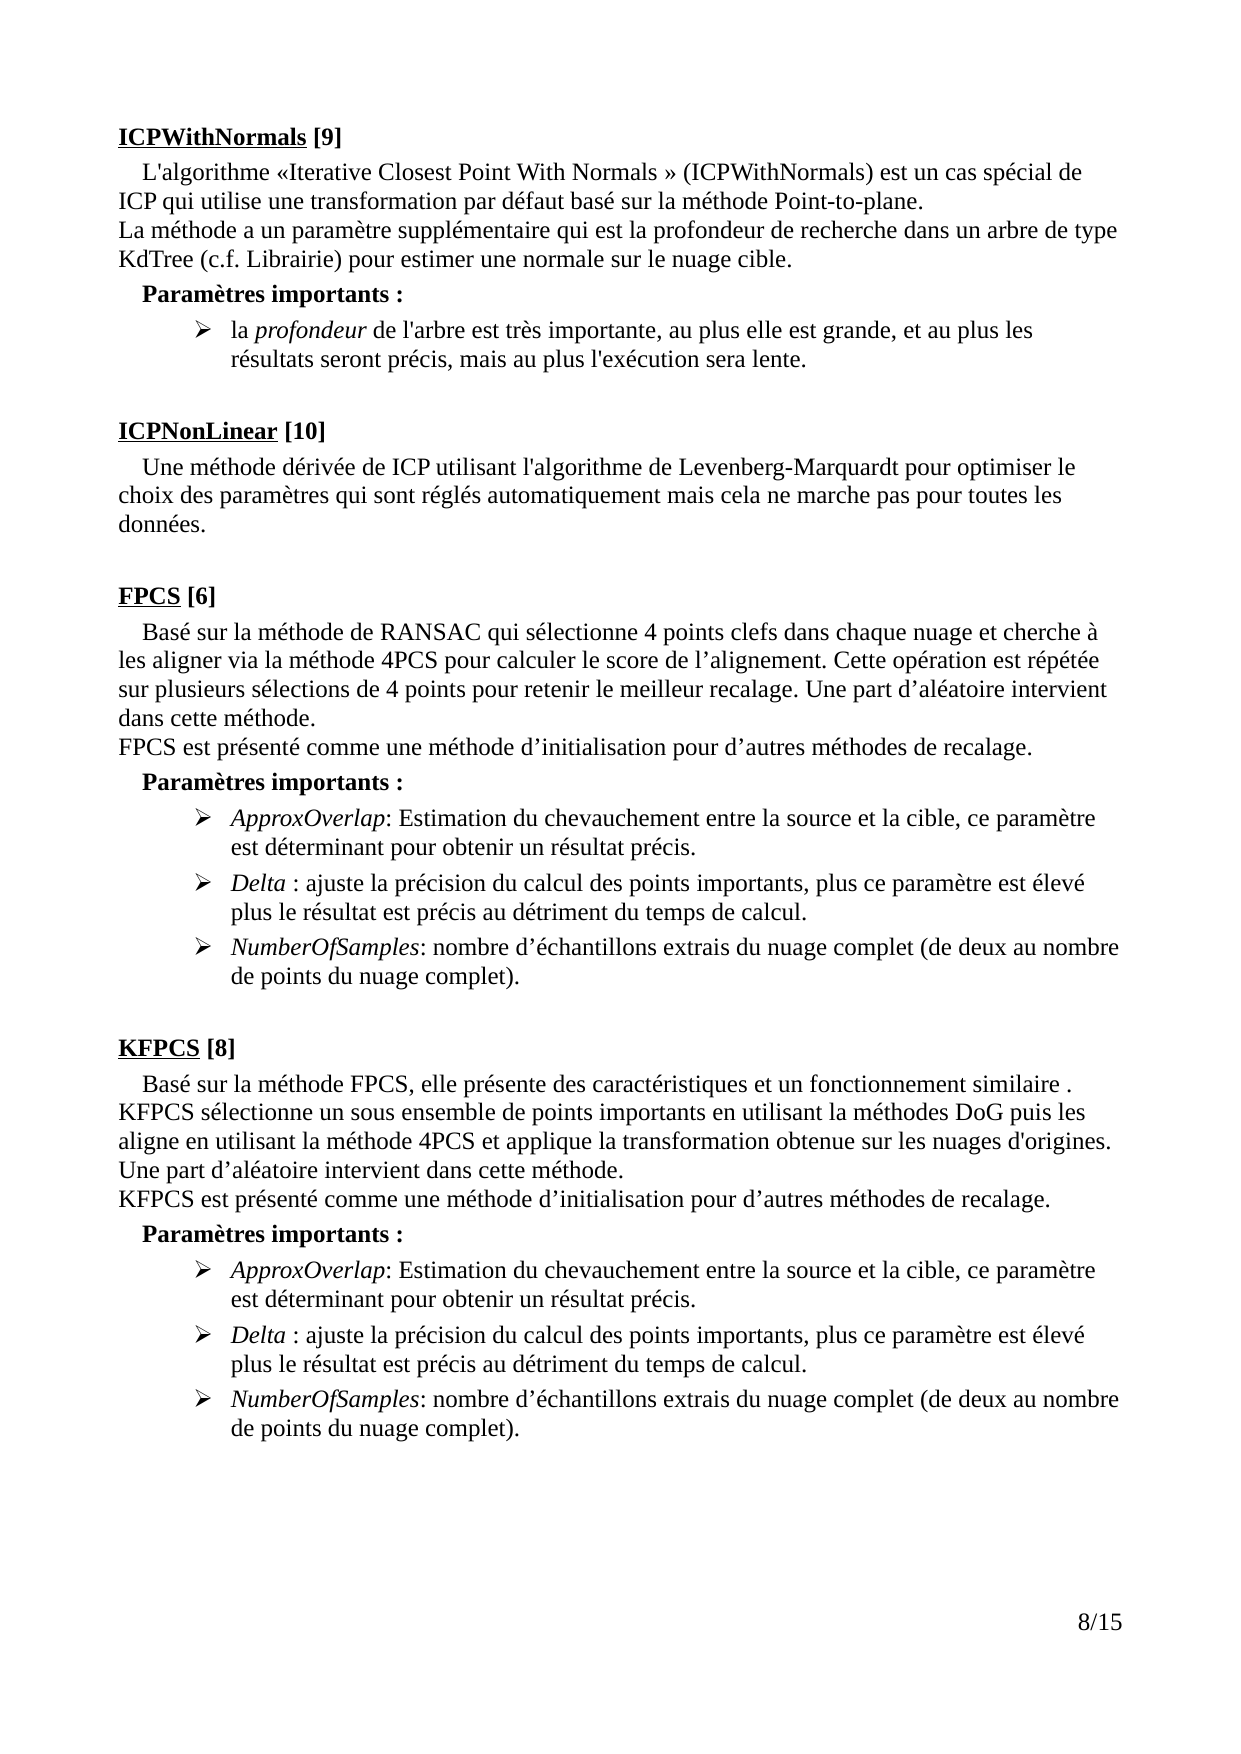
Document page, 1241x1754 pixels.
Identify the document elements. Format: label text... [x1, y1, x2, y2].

text Basé sur la méthode de RANSAC qui sélectionne 4 points clefs dans chaque nuage et cherche à les aligner via la méthode 4PCS pour calculer le score de l’alignement. Cette opération est répétée sur plusieurs sélections de 4 points pour retenir le meilleur recalage. Une part d’aléatoire intervient dans cette méthode. FPCS est présenté comme une méthode d’initialisation pour d’autres méthodes de recalage. [118, 617, 1122, 760]
text FPCS [6] [118, 581, 1122, 609]
text Basé sur la méthode FPCS, elle présente des caractéristiques et un fonctionnement similaire . KFPCS sélectionne un sous ensemble de points importants en utilisant la méthodes DoG puis les aligne en utilisant la méthode 4PCS et applique la transformation obtenue sur les nuages d'origines. Une part d’aléatoire intervient dans cette méthode. KFPCS est présenté comme une méthode d’initialisation pour d’autres méthodes de recalage. [118, 1069, 1122, 1212]
text Paramètres importants : [118, 1219, 1122, 1248]
text KFPCS [8] [118, 1033, 1122, 1062]
list NumberOfSamples: nombre d’échantillons extrais du nuage complet (de deux au nombre de points du nuage complet). [193, 932, 1122, 990]
list la profondeur de l'arbre est très importante, au plus elle est grande, et au plus les résultats seront précis, mais au plus l'exécution sera lente. [193, 315, 1122, 373]
text Une méthode dérivée de ICP utilisant l'algorithme de Levenberg-Marquardt pour optimiser le choix des paramètres qui sont réglés automatiquement mais cela ne marche pas pour toutes les données. [118, 452, 1122, 538]
list Delta : ajuste la précision du calcul des points importants, plus ce paramètre est élevé plus le résultat est précis au détriment du temps de calcul. [193, 868, 1122, 925]
text Paramètres importants : [118, 279, 1122, 308]
list ApproxOverlap: Estimation du chevauchement entre la source et la cible, ce paramètre est déterminant pour obtenir un résultat précis. [193, 803, 1122, 861]
text ICPWithNormals [9] [118, 122, 1122, 150]
list ApproxOverlap: Estimation du chevauchement entre la source et la cible, ce paramètre est déterminant pour obtenir un résultat précis. [193, 1255, 1122, 1313]
text ICPNonLinear [10] [118, 416, 1122, 444]
text Paramètres importants : [118, 767, 1122, 796]
list Delta : ajuste la précision du calcul des points importants, plus ce paramètre est élevé plus le résultat est précis au détriment du temps de calcul. [193, 1320, 1122, 1377]
text L'algorithme «Iterative Closest Point With Normals » (ICPWithNormals) est un cas spécial de ICP qui utilise une transformation par défaut basé sur la méthode Point-to-plane. La méthode a un paramètre supplémentaire qui est la profondeur de recherche dans un arbre de type KdTree (c.f. Librairie) pour estimer une normale sur le nuage cible. [118, 157, 1122, 272]
list NumberOfSamples: nombre d’échantillons extrais du nuage complet (de deux au nombre de points du nuage complet). [193, 1384, 1122, 1442]
